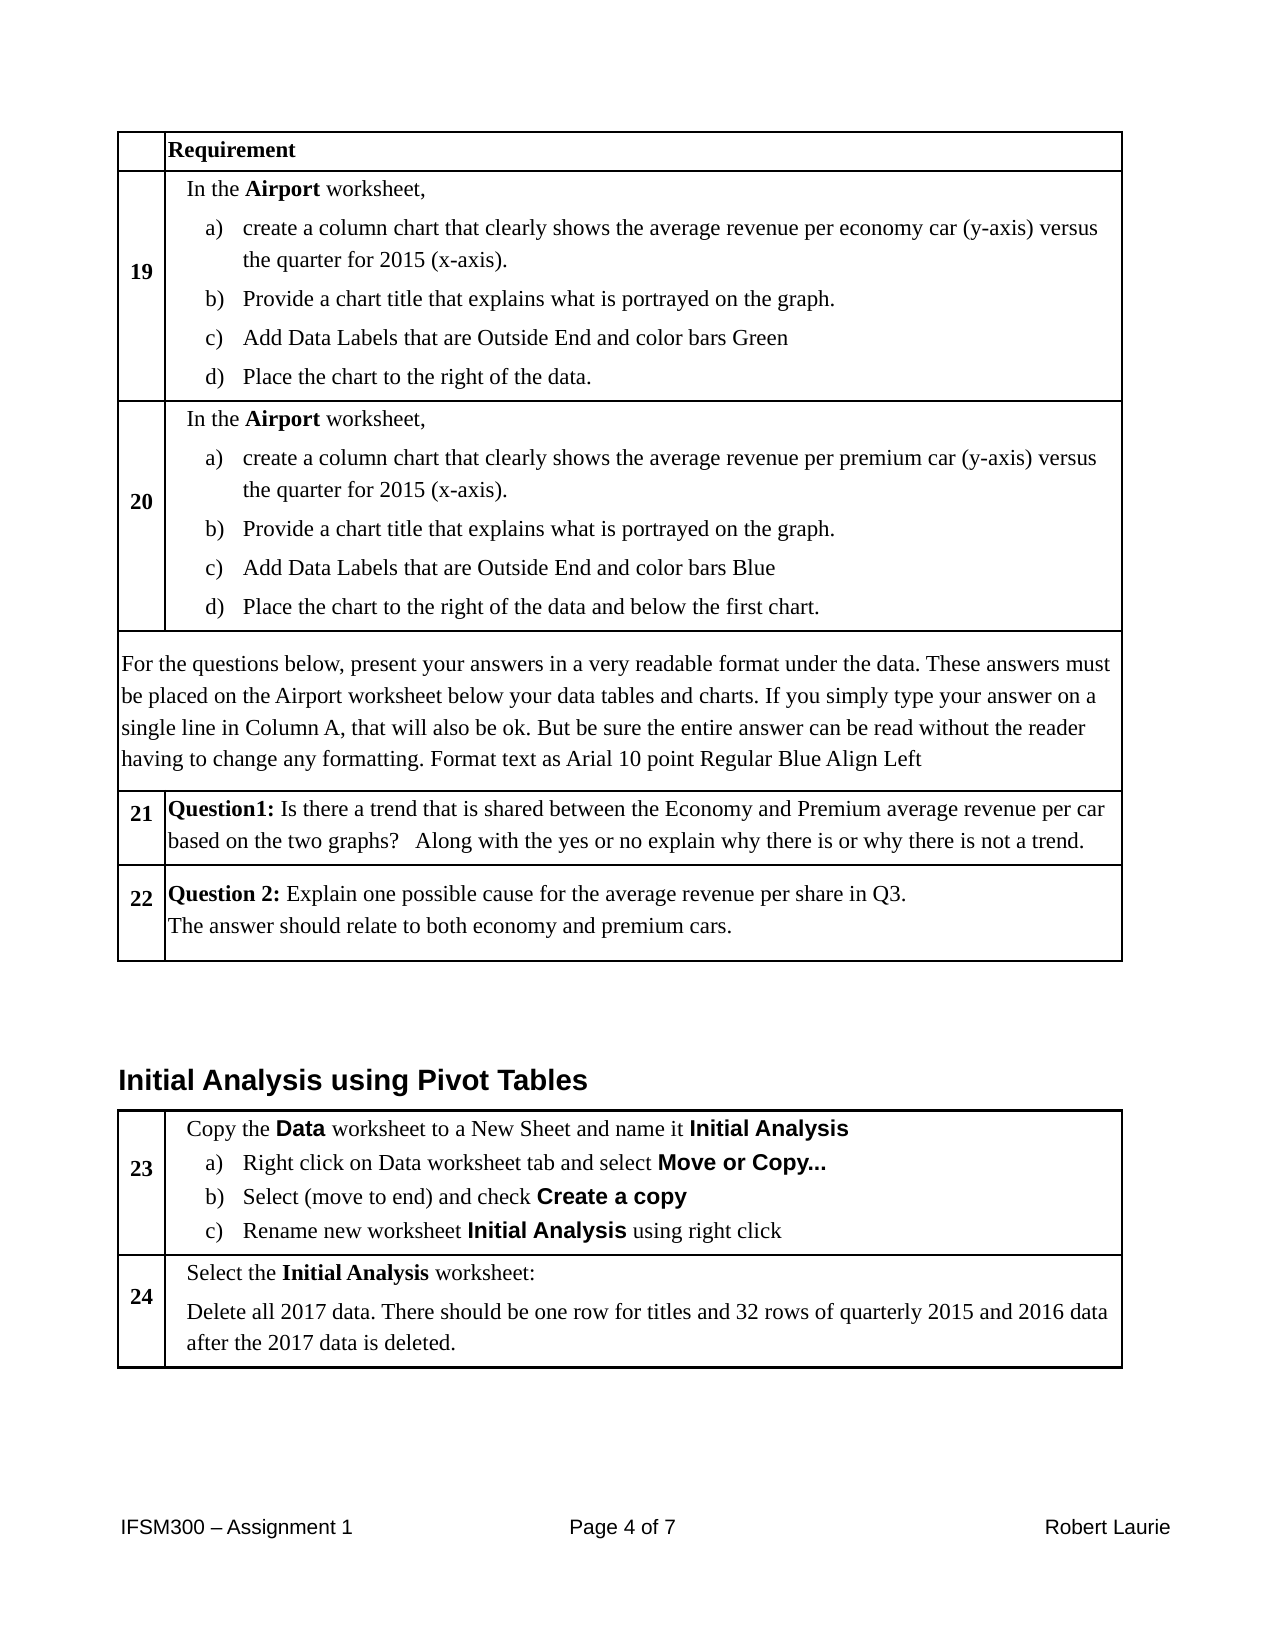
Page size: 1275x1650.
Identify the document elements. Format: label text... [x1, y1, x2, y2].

table_cell 19 [119, 172, 164, 400]
table_header [119, 133, 164, 170]
table_cell 24 [119, 1256, 164, 1366]
table_header 23 [119, 1112, 164, 1253]
table_cell For the questions below, present your answers in a very readable format under the data. These answers must be placed on the Airport worksheet below your data tables and charts. If you simply type your answer on a single line in Column A, that will also be ok. But be sure the entire answer can be read without the reader having to change any formatting. Format text as Arial 10 point Regular Blue Align Left [119, 632, 1121, 790]
table_cell Select the Initial Analysis worksheet: Delete all 2017 data. There should be one row for titles and 32 rows of quarterly 2015 and 2016 data after the 2017 data is deleted. [166, 1256, 1121, 1366]
table_cell Question1: Is there a trend that is shared between the Economy and Premium average revenue per car based on the two graphs? Along with the yes or no explain why there is or why there is not a trend. [166, 792, 1121, 863]
table_cell 21 [119, 792, 164, 863]
table_header Copy the Data worksheet to a New Sheet and name it Initial Analysis Right click on Data worksheet tab and select Move or Copy... Select (move to end) and check Create a copy Rename new worksheet Initial Analysis using right click [166, 1112, 1121, 1253]
table_cell In the Airport worksheet, create a column chart that clearly shows the average revenue per premium car (y-axis) versus the quarter for 2015 (x-axis). Provide a chart title that explains what is portrayed on the graph. Add Data Labels that are Outside End and color bars Blue Place the chart to the right of the data and below the first chart. [166, 402, 1121, 630]
subtitle Initial Analysis using Pivot Tables [118, 1063, 1173, 1097]
table_cell 20 [119, 402, 164, 630]
table_header Requirement [166, 133, 1121, 170]
table_cell In the Airport worksheet, create a column chart that clearly shows the average revenue per economy car (y-axis) versus the quarter for 2015 (x-axis). Provide a chart title that explains what is portrayed on the graph. Add Data Labels that are Outside End and color bars Green Place the chart to the right of the data. [166, 172, 1121, 400]
table_cell 22 [119, 866, 164, 960]
table_cell Question 2: Explain one possible cause for the average revenue per share in Q3. The answer should relate to both economy and premium cars. [166, 866, 1121, 960]
